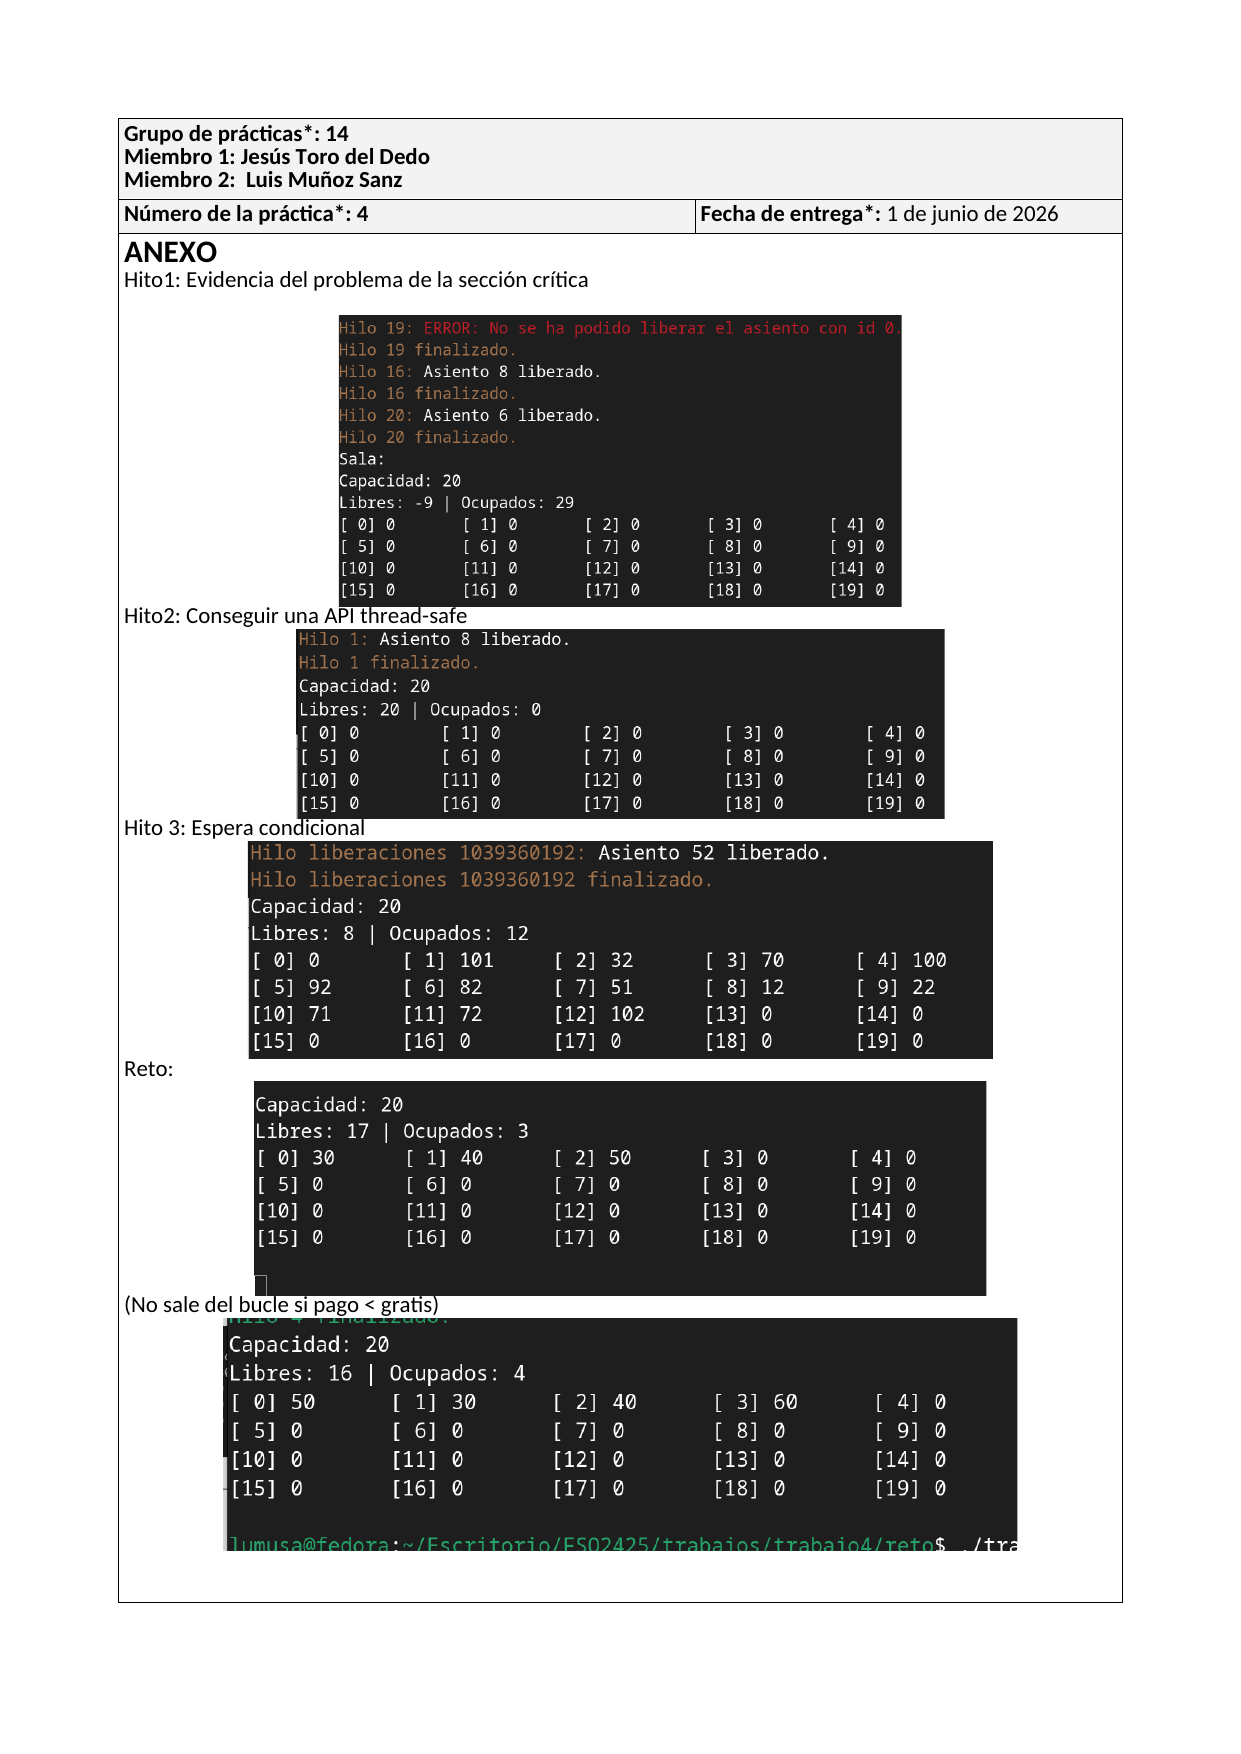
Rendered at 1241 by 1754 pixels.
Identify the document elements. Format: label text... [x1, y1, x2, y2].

table_cell Hito 3: Espera condicional Reto: (No sale del bucle si pago < gratis) [119, 819, 1122, 1602]
picture [296, 629, 945, 819]
table_cell ANEXO Hito1: Evidencia del problema de la sección crítica Hito2: Conseguir una API thread-safe [119, 234, 1122, 818]
picture [223, 1318, 1018, 1551]
table_header Grupo de prácticas*: 14 Miembro 1: Jesús Toro del Dedo Miembro 2: Luis Muñoz Sanz [119, 119, 1122, 198]
picture [338, 315, 902, 607]
table_cell Número de la práctica*: 4 [119, 200, 695, 233]
table_cell Fecha de entrega*: 1 de junio de 2026 [696, 200, 1122, 233]
picture [247, 841, 993, 1059]
picture [254, 1081, 987, 1296]
